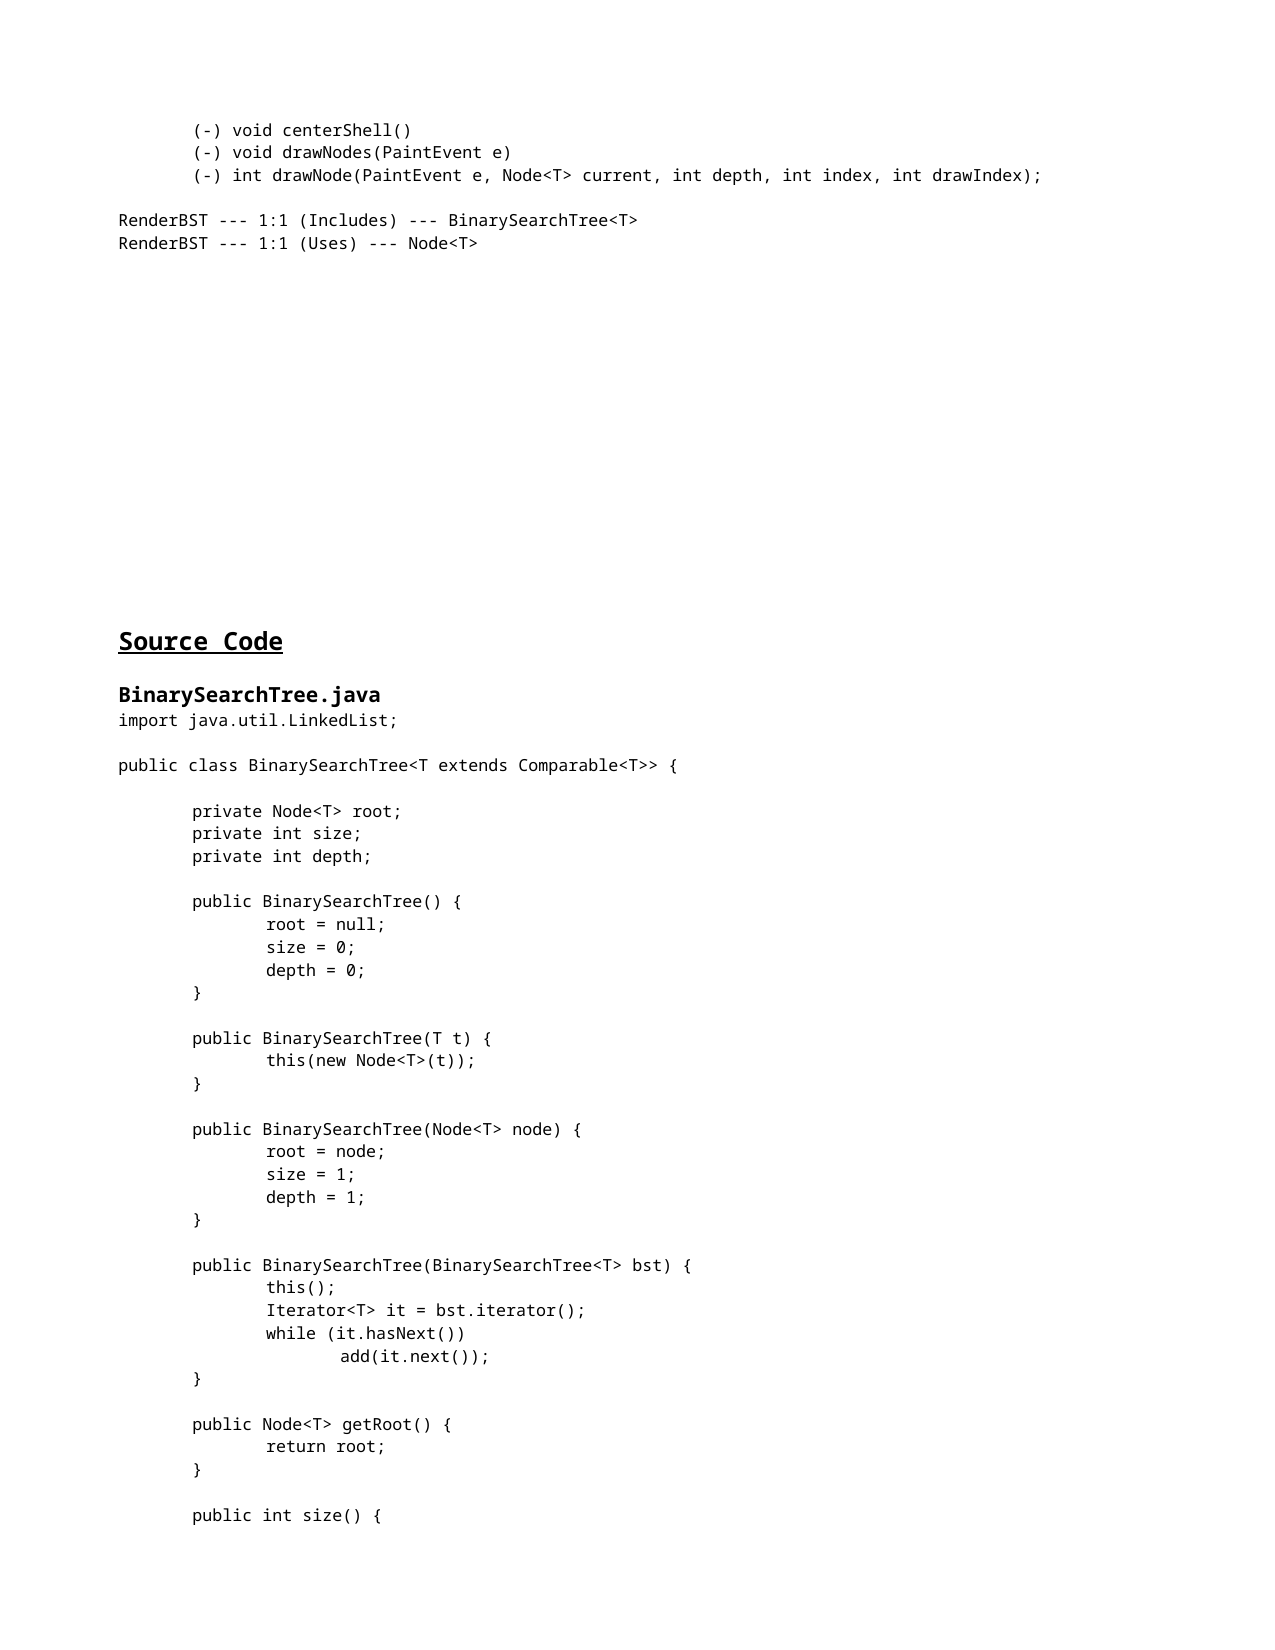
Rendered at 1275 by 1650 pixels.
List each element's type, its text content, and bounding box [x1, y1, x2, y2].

text BinarySearchTree.java [118, 680, 1157, 708]
text public Node<T> getRoot() { [118, 1412, 1157, 1435]
text while (it.hasNext()) [118, 1321, 1157, 1344]
text public BinarySearchTree(Node<T> node) { [118, 1117, 1157, 1140]
text public BinarySearchTree(BinarySearchTree<T> bst) { [118, 1253, 1157, 1276]
text (-) void centerShell() [118, 118, 1157, 141]
text public class BinarySearchTree<T extends Comparable<T>> { [118, 754, 1157, 776]
text size = 0; [118, 935, 1157, 958]
text } [118, 1208, 1157, 1231]
text depth = 0; [118, 958, 1157, 981]
text depth = 1; [118, 1185, 1157, 1208]
text } [118, 1367, 1157, 1389]
text } [118, 1458, 1157, 1480]
text import java.util.LinkedList; [118, 708, 1157, 731]
text RenderBST --- 1:1 (Includes) --- BinarySearchTree<T> [118, 209, 1157, 232]
text return root; [118, 1435, 1157, 1458]
text RenderBST --- 1:1 (Uses) --- Node<T> [118, 232, 1157, 254]
text this(); [118, 1276, 1157, 1299]
text root = node; [118, 1140, 1157, 1162]
text private int size; [118, 822, 1157, 844]
text (-) void drawNodes(PaintEvent e) [118, 141, 1157, 163]
text } [118, 1072, 1157, 1094]
text public BinarySearchTree() { [118, 890, 1157, 913]
text public int size() { [118, 1503, 1157, 1526]
text private Node<T> root; [118, 799, 1157, 822]
text add(it.next()); [118, 1344, 1157, 1367]
text } [118, 981, 1157, 1003]
text private int depth; [118, 844, 1157, 867]
text size = 1; [118, 1162, 1157, 1185]
text this(new Node<T>(t)); [118, 1049, 1157, 1072]
text Source Code [118, 623, 1157, 657]
text public BinarySearchTree(T t) { [118, 1026, 1157, 1049]
text (-) int drawNode(PaintEvent e, Node<T> current, int depth, int index, int drawIndex); [118, 163, 1157, 186]
text root = null; [118, 913, 1157, 935]
text Iterator<T> it = bst.iterator(); [118, 1299, 1157, 1321]
